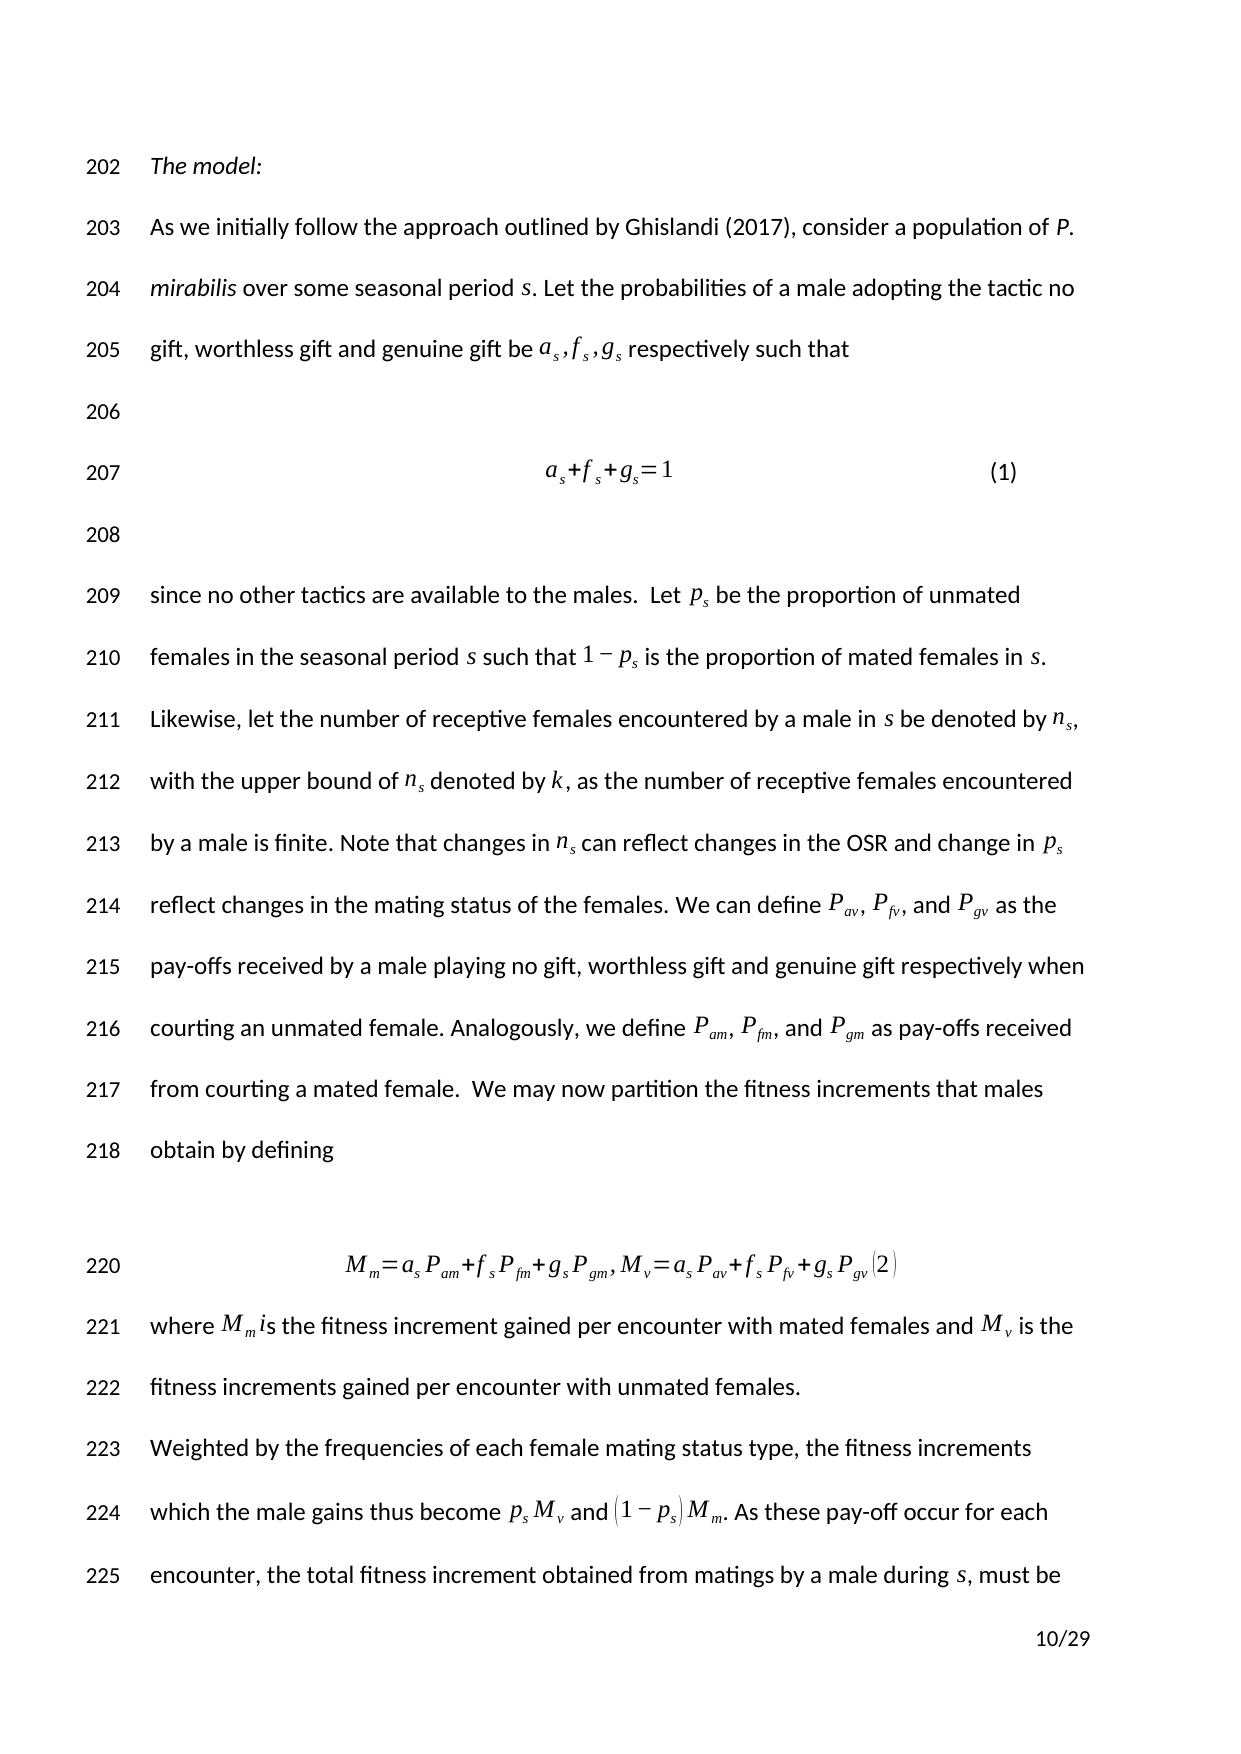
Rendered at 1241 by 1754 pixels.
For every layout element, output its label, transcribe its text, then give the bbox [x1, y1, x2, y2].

text (1) [150, 395, 1090, 487]
text since no other tactics are available to the males. Let be the proportion of unmated females in the seasonal period such that is the proportion of mated females in . Likewise, let the number of receptive females encountered by a male in be denoted by , with the upper bound of denoted by , as the number of receptive females encountered by a male is finite. Note that changes in can reflect changes in the OSR and change in reflect changes in the mating status of the females. We can define , , and as the pay-offs received by a male playing no gift, worthless gift and genuine gift respectively when courting an unmated female. Analogously, we define , , and as pay-offs received from courting a mated female. We may now partition the fitness increments that males obtain by defining [150, 579, 1090, 1221]
text where s the fitness increment gained per encounter with mated females and is the fitness increments gained per encounter with unmated females. Weighted by the frequencies of each female mating status type, the fitness increments which the male gains thus become and . As these pay-off occur for each encounter, the total fitness increment obtained from matings by a male during , must be given by the product of and the sum of and which will now be denoted such that [150, 1309, 1090, 1589]
text The model: [150, 150, 1090, 181]
text As we initially follow the approach outlined by Ghislandi (2017), consider a population of P. mirabilis over some seasonal period . Let the probabilities of a male adopting the tactic no gift, worthless gift and genuine gift be respectively such that [150, 211, 1090, 364]
